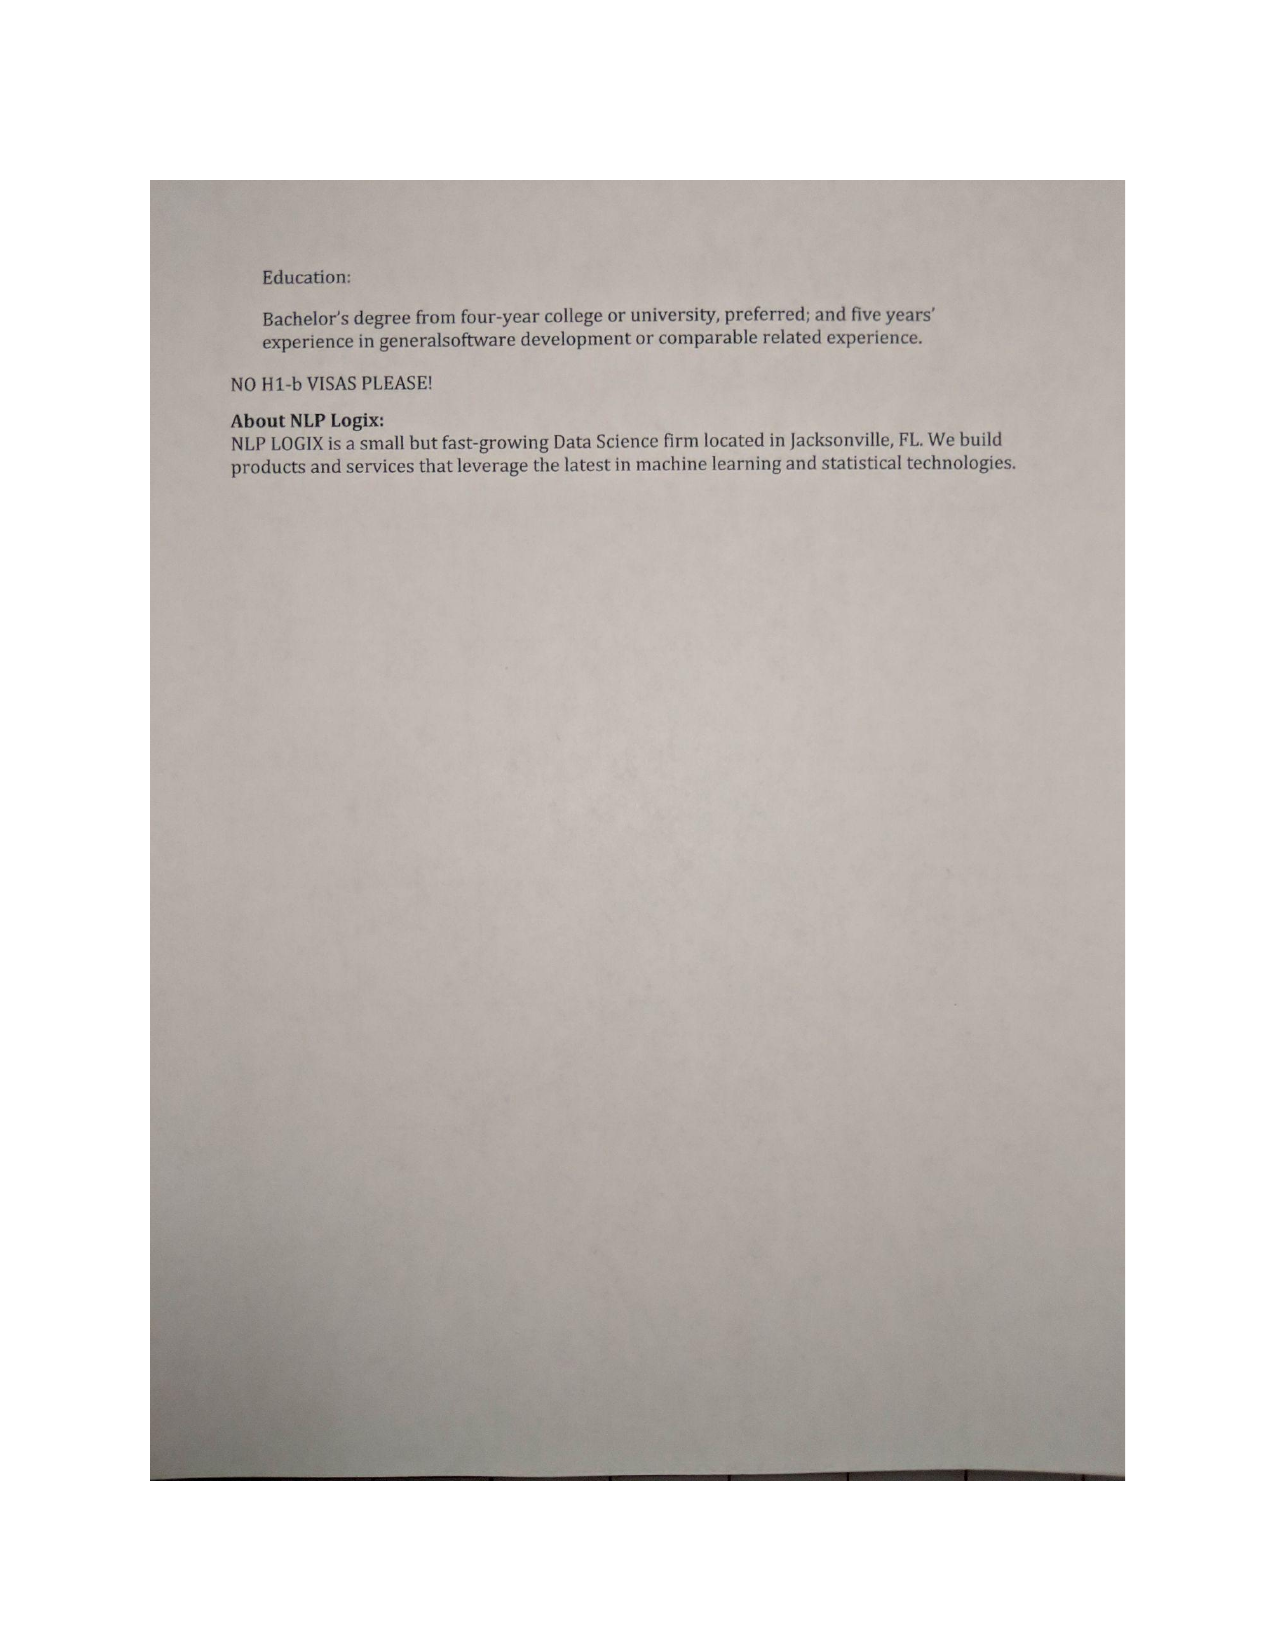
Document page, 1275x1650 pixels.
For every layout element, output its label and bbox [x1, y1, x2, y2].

picture [150, 180, 1125, 1481]
